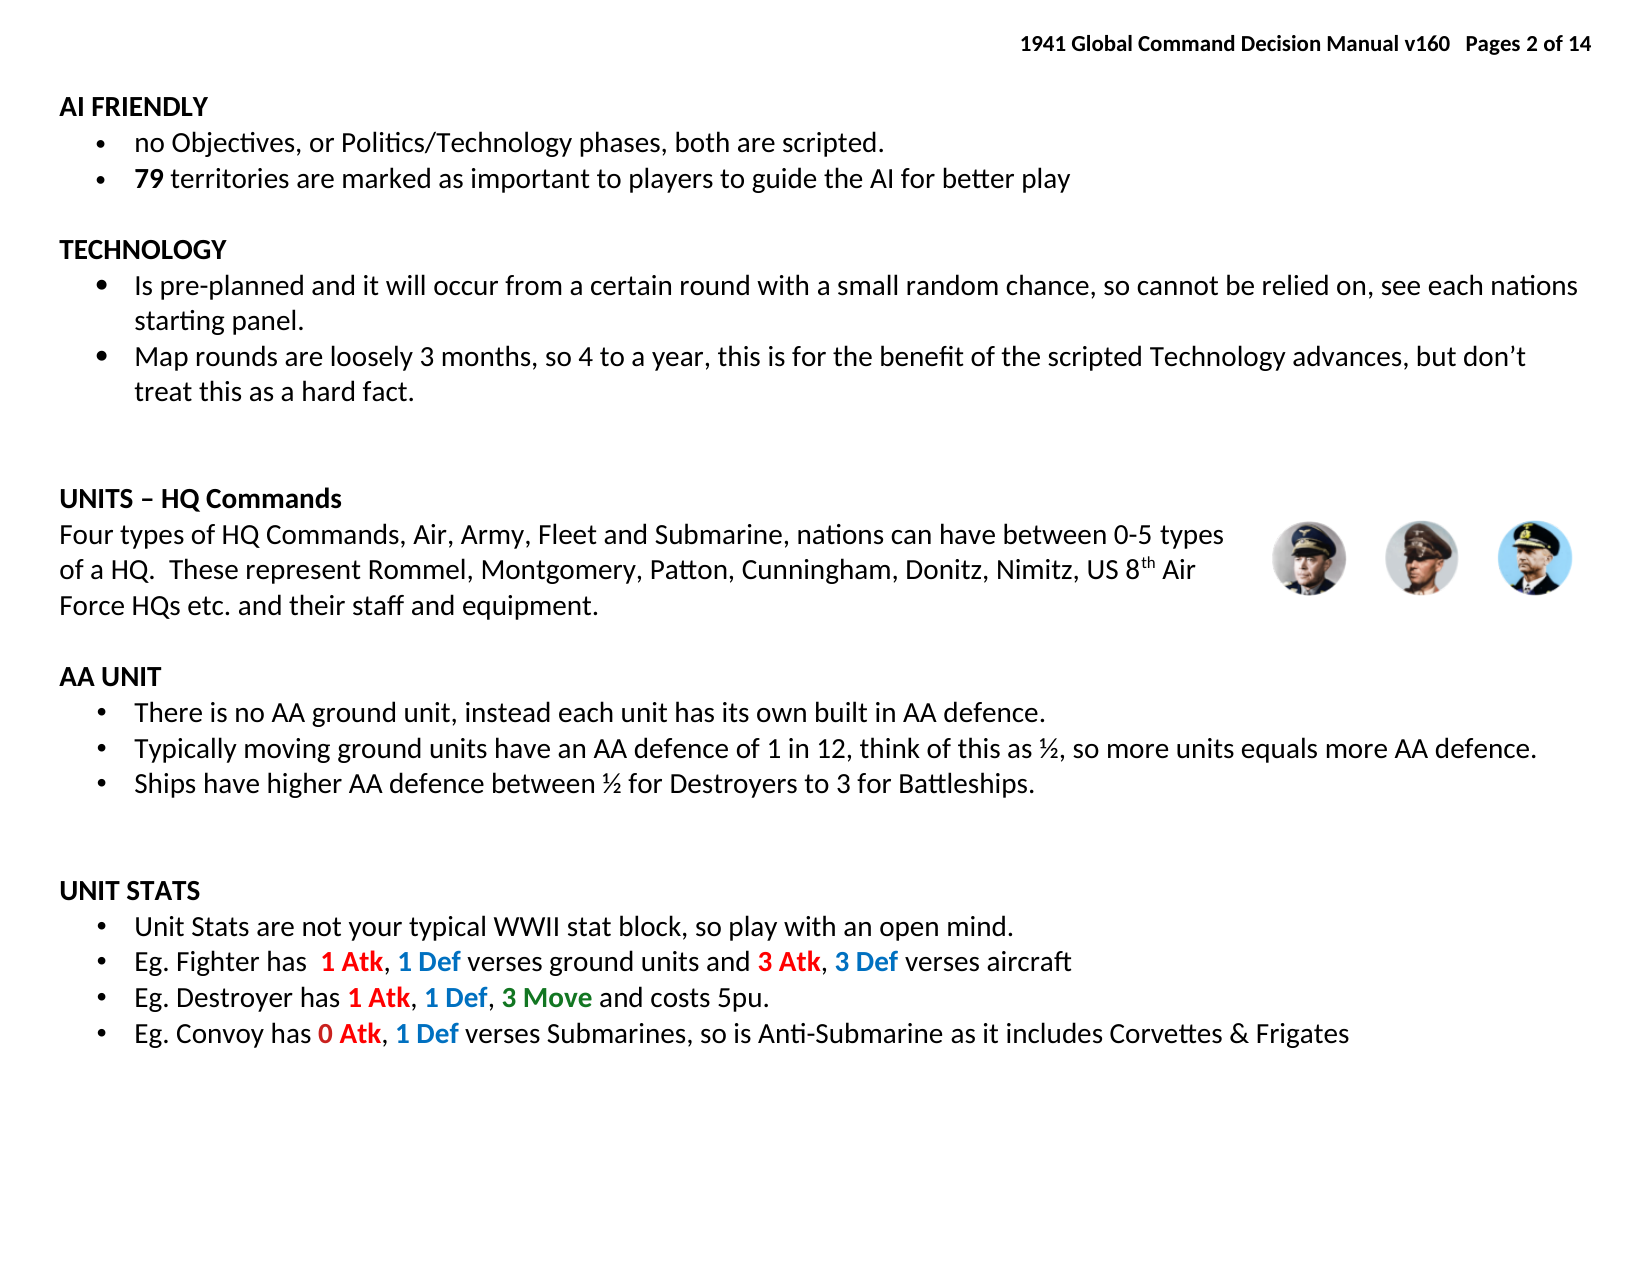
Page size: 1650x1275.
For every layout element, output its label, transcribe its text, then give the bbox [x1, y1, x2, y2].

list Four types of HQ Commands, Air, Army, Fleet and Submarine, nations can have between 0-5 types of a HQ. These represent Rommel, Montgomery, Patton, Cunningham, Donitz, Nimitz, US 8th Air Force HQs etc. and their staff and equipment. [59, 516, 1242, 623]
list no Objectives, or Politics/Technology phases, both are scripted. [97, 124, 1591, 160]
list UNIT STATS [59, 872, 1591, 908]
list 79 territories are marked as important to players to guide the AI for better play [97, 160, 1591, 195]
picture [1384, 520, 1460, 596]
picture [1497, 520, 1573, 596]
list Is pre-planned and it will occur from a certain round with a small random chance, so cannot be relied on, see each nations starting panel. [97, 267, 1591, 338]
list Eg. Destroyer has 1 Atk, 1 Def, 3 Move and costs 5pu. [97, 979, 1591, 1015]
list There is no AA ground unit, instead each unit has its own built in AA defence. [97, 694, 1591, 730]
list Unit Stats are not your typical WWII stat block, so play with an open mind. [97, 908, 1591, 943]
list Eg. Convoy has 0 Atk, 1 Def verses Submarines, so is Anti-Submarine as it includes Corvettes & Frigates [97, 1015, 1591, 1050]
text AI FRIENDLY [59, 88, 1591, 124]
list UNITS – HQ Commands [59, 480, 1591, 516]
picture [1271, 520, 1347, 596]
list Ships have higher AA defence between ½ for Destroyers to 3 for Battleships. [97, 765, 1591, 801]
list Typically moving ground units have an AA defence of 1 in 12, think of this as ½, so more units equals more AA defence. [97, 730, 1591, 765]
list Eg. Fighter has 1 Atk, 1 Def verses ground units and 3 Atk, 3 Def verses aircraft [97, 943, 1591, 979]
list Map rounds are loosely 3 months, so 4 to a year, this is for the benefit of the scripted Technology advances, but don’t treat this as a hard fact. [97, 338, 1591, 409]
list AA UNIT [59, 658, 1591, 694]
text TECHNOLOGY [59, 231, 1591, 267]
